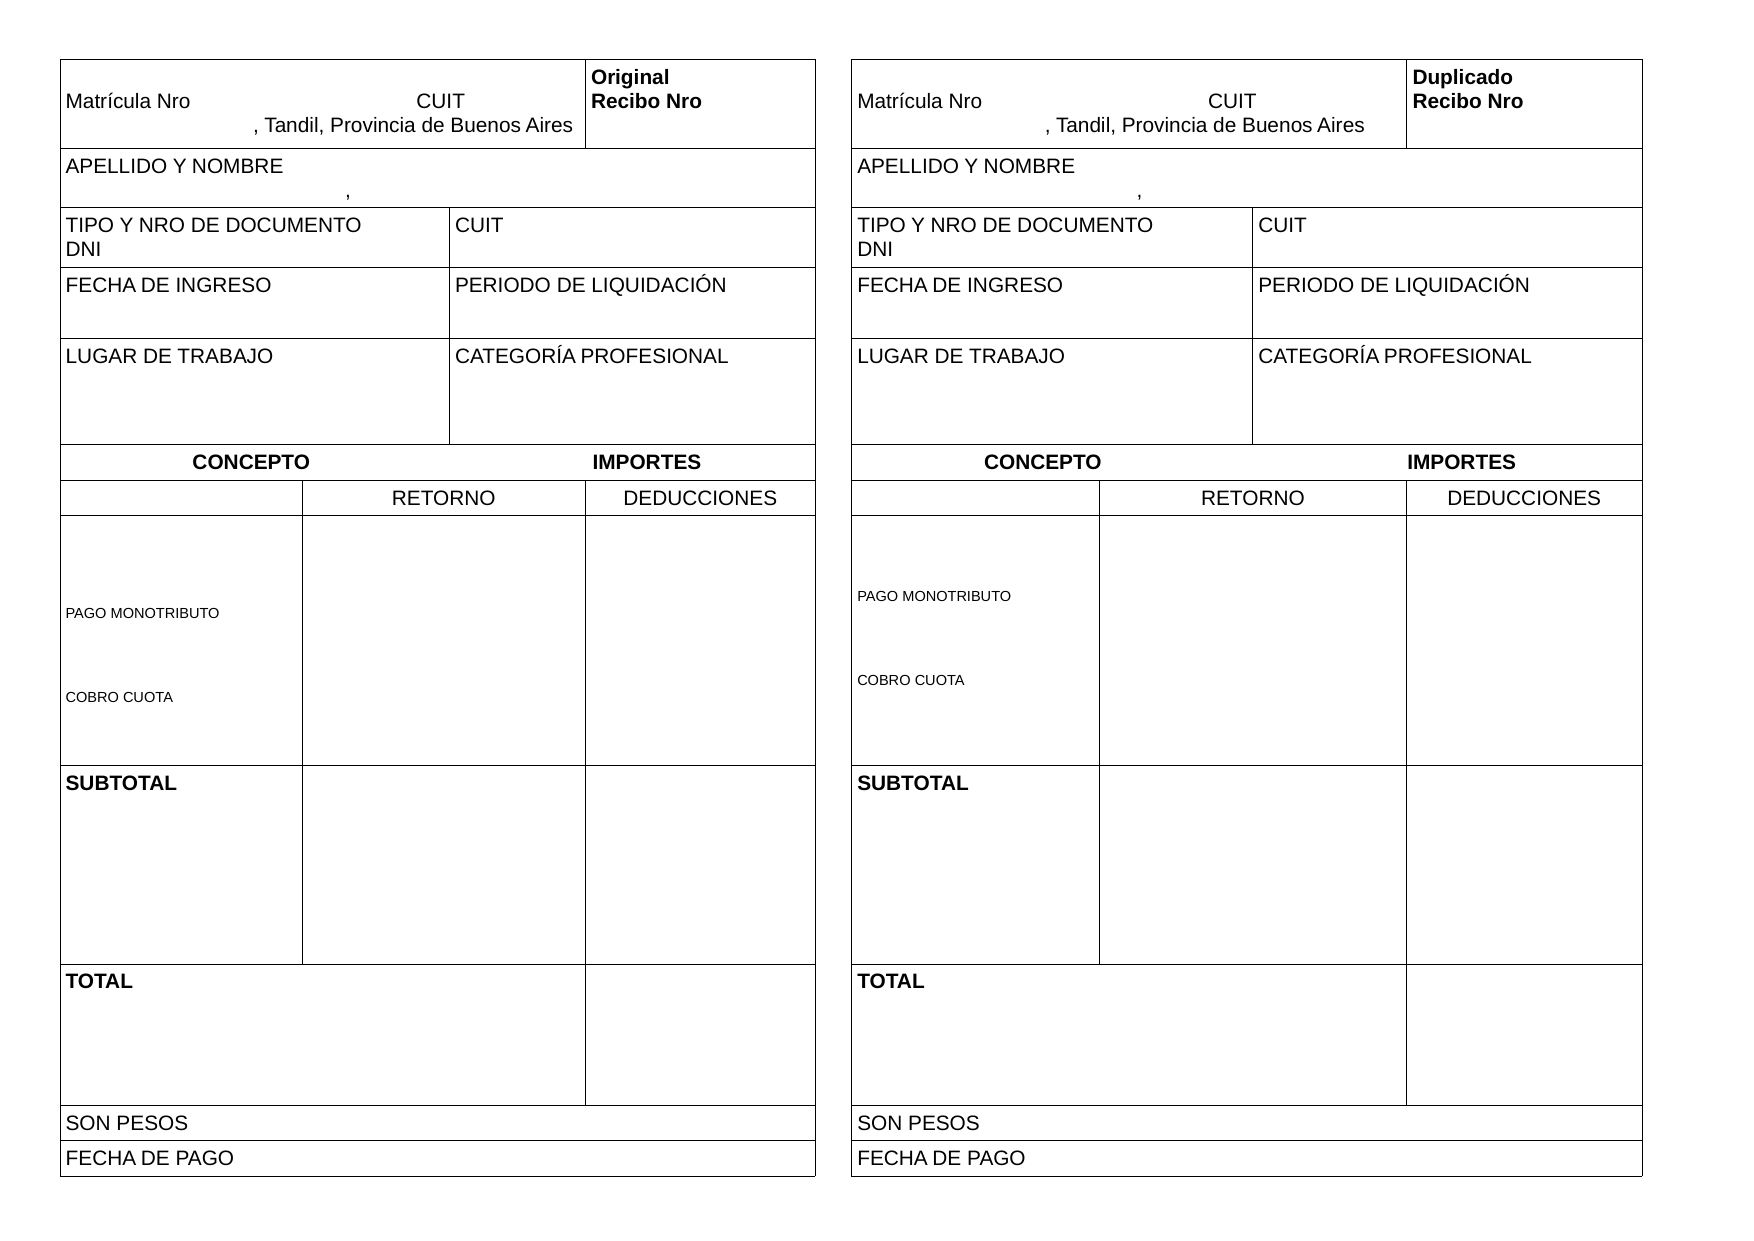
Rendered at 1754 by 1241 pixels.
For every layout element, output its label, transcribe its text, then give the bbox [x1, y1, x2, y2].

table_cell <concepto_liquidado> <if test="recibo.pago_monotributo"> PAGO MONOTRIBUTO <recibo.mes_monotributo> </if> <if test="recibo.cobro_cuota"> COBRO CUOTA <recibo.mes_cuota> </if> [61, 516, 302, 765]
table_cell <formatLang(recibo.valor_cuota, recibo.party.lang, currency=recibo.currency)> [586, 766, 815, 963]
table_cell CUIT <recibo.partner.party.vat_number> [1253, 208, 1642, 267]
table_cell <formatLang(recibo.total, recibo.party.lang, currency=recibo.currency)> [1407, 965, 1642, 1104]
table_cell [816, 444, 851, 480]
table_cell <formatLang(recibo.amount, recibo.party.lang, currency=recibo.currency)> <if test="recibo.pago_monotributo"> <formatLang(recibo.valor_monotributo,recibo.party.lang, currency=recibo.currency)></if> [303, 516, 585, 765]
table_cell SON PESOS <recibo.total_en_letras> [61, 1106, 815, 1140]
table_cell PERIODO DE LIQUIDACIÓN <recibo.periodo_liquidado> [1253, 268, 1642, 338]
table_cell RETORNO [1100, 481, 1406, 515]
table_cell <formatLang(recibo.valor_cuota, recibo.party.lang, currency=recibo.currency)> [1407, 766, 1642, 963]
table_cell [61, 481, 302, 515]
table_cell APELLIDO Y NOMBRE <recibo.partner.last_name>, <recibo.partner.first_name> [852, 149, 1642, 207]
table_header [816, 59, 851, 148]
table_cell [816, 409, 851, 444]
table_cell FECHA DE INGRESO <recibo.partner.incorporation_date> [852, 268, 1252, 338]
table_cell <if test="recibo.cobro_cuota"><formatLang(recibo.valor_cuota,recibo.party.lang, currency=recibo.currency)></if> [586, 516, 815, 765]
table_cell CATEGORÍA PROFESIONAL <recibo.partner.categoria_profesional> [450, 339, 815, 444]
table_cell SUBTOTAL [61, 766, 302, 963]
table_cell RETORNO [303, 481, 585, 515]
table_cell SUBTOTAL [852, 766, 1099, 963]
table_cell TIPO Y NRO DE DOCUMENTO DNI <recibo.partner.dni> [852, 208, 1252, 267]
table_cell DEDUCCIONES [586, 481, 815, 515]
table_cell <formatLang(recibo.valor_cuota,recibo.party.lang, currency=recibo.currency)></if> [1407, 516, 1642, 765]
table_cell [816, 1140, 851, 1176]
table_cell [816, 207, 851, 267]
table_cell [816, 480, 851, 515]
table_cell <formatLang(recibo.amount, recibo.party.lang, currency=recibo.currency)> <if test="recibo.pago_monotributo"> <formatLang(recibo.valor_monotributo,recibo.party.lang, currency=recibo.currency)></if> [1100, 516, 1406, 765]
table_header <company_name> Matrícula Nro <company_matricula> CUIT <vat_number> <company_adress>, Tandil, Provincia de Buenos Aires [852, 60, 1406, 148]
table_cell <formatLang(recibo.total, recibo.party.lang, currency=recibo.currency)> [586, 965, 815, 1104]
table_cell SON PESOS <recibo.total_en_letras> [852, 1106, 1642, 1140]
table_cell DEDUCCIONES [1407, 481, 1642, 515]
table_cell LUGAR DE TRABAJO <recibo.partner.lugar_de_trabajo> [852, 339, 1252, 444]
table_header <company_name> Matrícula Nro <company_matricula> CUIT <vat_number> <company_adress>, Tandil, Provincia de Buenos Aires [61, 60, 585, 148]
table_cell [816, 338, 851, 373]
table_cell [816, 1105, 851, 1140]
table_cell <formatLang(recibo.total, recibo.party.lang, currency=recibo.currency)> [1100, 766, 1406, 963]
table_header Duplicado Recibo Nro <recibo.number> [1407, 60, 1642, 148]
table_cell <concepto_liquidado> <if test="recibo.pago_monotributo"> PAGO MONOTRIBUTO <recibo.mes_monotributo> </if> <if test="recibo.cobro_cuota"> COBRO CUOTA <recibo.mes_cuota> </if> [852, 516, 1099, 765]
table_cell [816, 765, 851, 963]
table_cell [816, 373, 851, 409]
table_cell APELLIDO Y NOMBRE <recibo.partner.last_name>, <recibo.partner.first_name> [61, 149, 815, 207]
table_cell CONCEPTO IMPORTES [61, 445, 815, 480]
table_cell TOTAL [852, 965, 1406, 1104]
table_cell <formatLang(recibo.amount, recibo.party.lang, currency=recibo.currency) + formatLang(recibo.valor_monotributo, recibo.party.lang, currency=recibo.currency)> [303, 766, 585, 963]
table_cell CUIT <recibo.partner.party.vat_number> [450, 208, 815, 267]
table_cell FECHA DE PAGO <fecha_pago> [852, 1141, 1642, 1176]
table_cell CATEGORÍA PROFESIONAL <recibo.partner.categoria_profesional> [1253, 339, 1642, 444]
table_cell [816, 148, 851, 207]
table_cell FECHA DE INGRESO <recibo.partner.incorporation_date> [61, 268, 449, 338]
table_cell LUGAR DE TRABAJO <recibo.partner.lugar_de_trabajo> [61, 339, 449, 444]
table_header Original Recibo Nro <recibo.number> [586, 60, 815, 148]
table_cell TIPO Y NRO DE DOCUMENTO DNI <recibo.partner.dni> [61, 208, 449, 267]
table_cell [852, 481, 1099, 515]
table_cell CONCEPTO IMPORTES [852, 445, 1642, 480]
table_cell [816, 302, 851, 338]
table_cell [816, 515, 851, 765]
table_cell FECHA DE PAGO <fecha_pago> [61, 1141, 815, 1176]
table_cell PERIODO DE LIQUIDACIÓN <recibo.periodo_liquidado> [450, 268, 815, 338]
table_cell TOTAL [61, 965, 585, 1104]
table_cell [816, 267, 851, 302]
table_cell [816, 964, 851, 1104]
